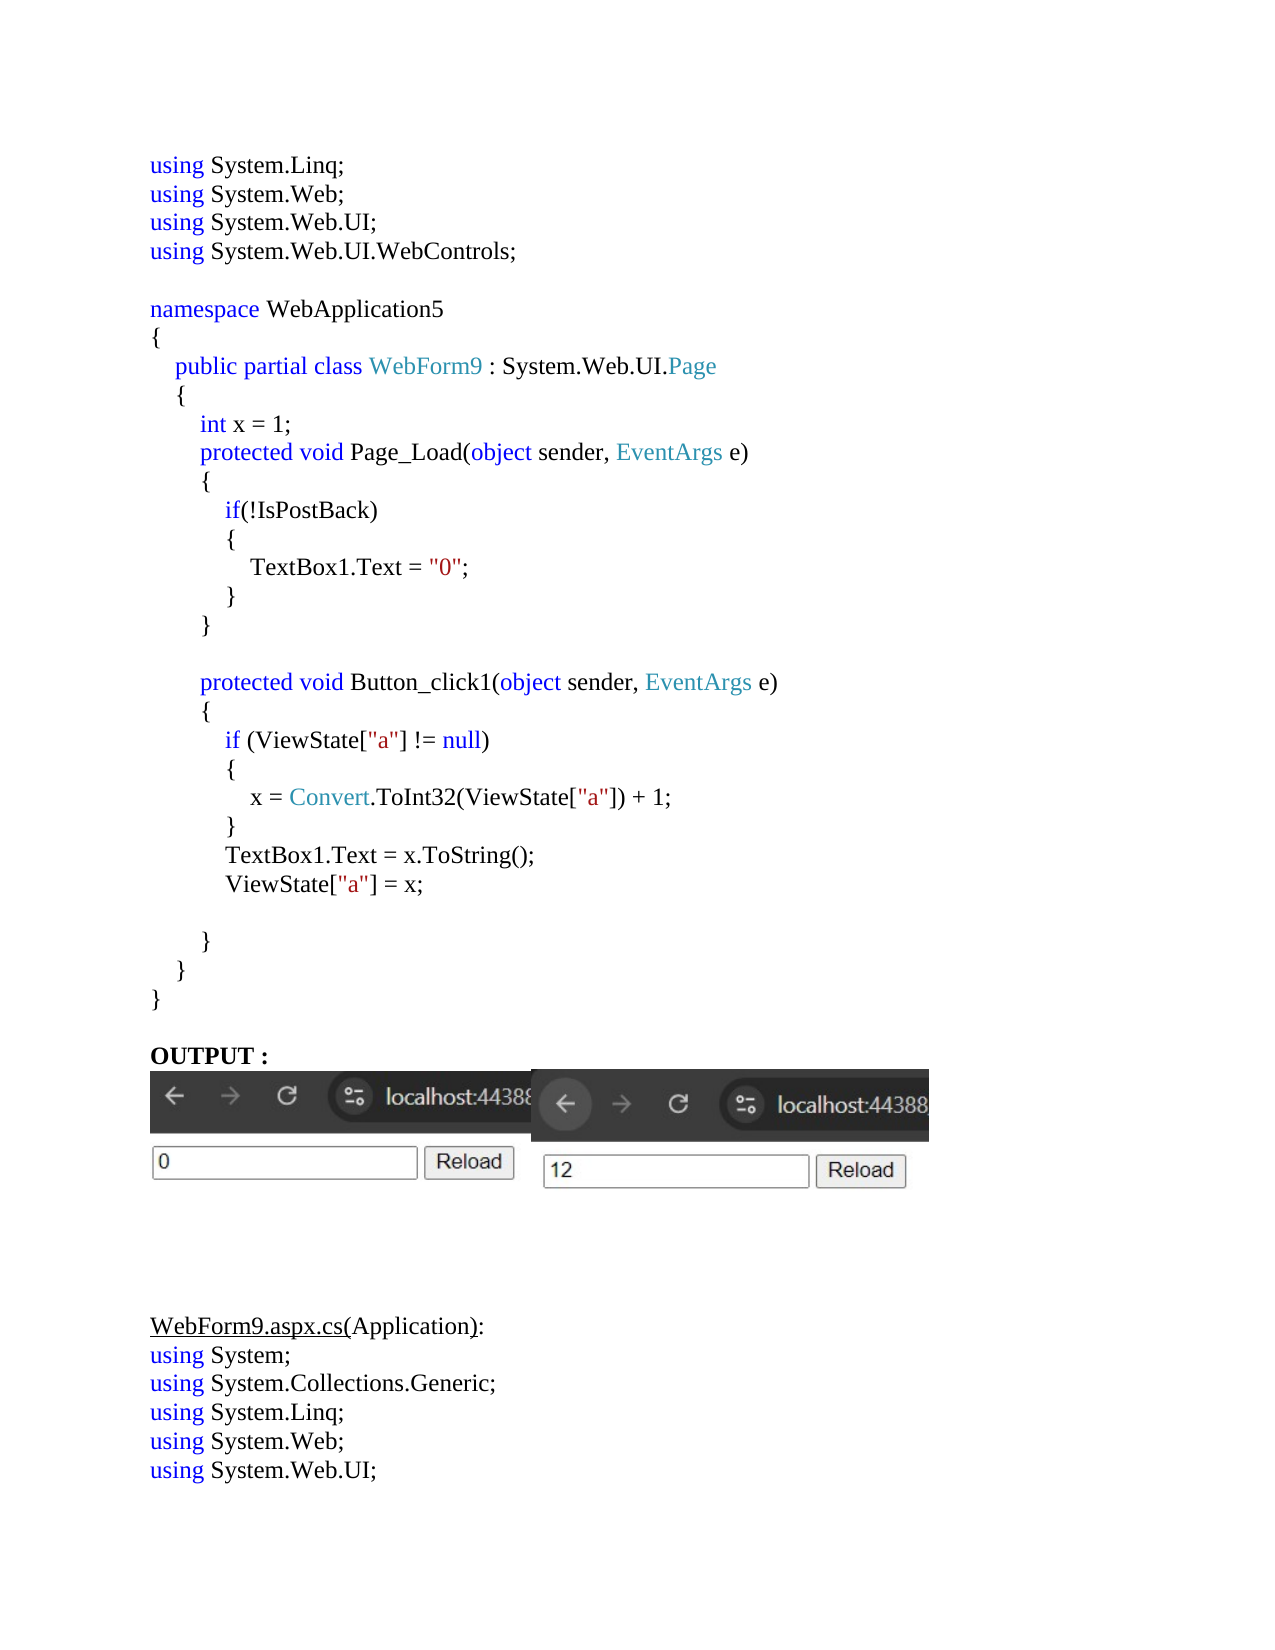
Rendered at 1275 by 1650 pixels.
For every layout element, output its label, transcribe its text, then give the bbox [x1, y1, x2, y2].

text x = Convert.ToInt32(ViewState["a"]) + 1; [150, 782, 1125, 811]
text if(!IsPostBack) [150, 495, 1125, 524]
text } [150, 984, 1125, 1012]
text protected void Page_Load(object sender, EventArgs e) [150, 437, 1125, 466]
text } [150, 955, 1125, 984]
text TextBox1.Text = x.ToString(); [150, 840, 1125, 869]
text using System.Collections.Generic; [150, 1368, 1125, 1397]
text ViewState["a"] = x; [150, 869, 1125, 897]
text } [150, 610, 1125, 639]
text using System.Web.UI; [150, 207, 1125, 236]
text { [150, 524, 1125, 552]
text if (ViewState["a"] != null) [150, 725, 1125, 754]
text } [150, 581, 1125, 610]
text using System.Linq; [150, 150, 1125, 179]
text TextBox1.Text = "0"; [150, 552, 1125, 581]
text using System.Linq; [150, 1397, 1125, 1426]
text using System.Web.UI.WebControls; [150, 236, 1125, 265]
text OUTPUT : [150, 1041, 1125, 1070]
text using System; [150, 1340, 1125, 1368]
text protected void Button_click1(object sender, EventArgs e) [150, 667, 1125, 696]
text using System.Web; [150, 179, 1125, 207]
text { [150, 380, 1125, 409]
text public partial class WebForm9 : System.Web.UI.Page [150, 351, 1125, 380]
text { [150, 322, 1125, 351]
text namespace WebApplication5 [150, 294, 1125, 322]
text } [150, 926, 1125, 955]
text using System.Web.UI; [150, 1455, 1125, 1483]
text { [150, 754, 1125, 782]
text { [150, 696, 1125, 725]
text using System.Web; [150, 1426, 1125, 1455]
text { [150, 466, 1125, 495]
text int x = 1; [150, 409, 1125, 437]
text WebForm9.aspx.cs(Application): [150, 1311, 1125, 1340]
text } [150, 811, 1125, 840]
